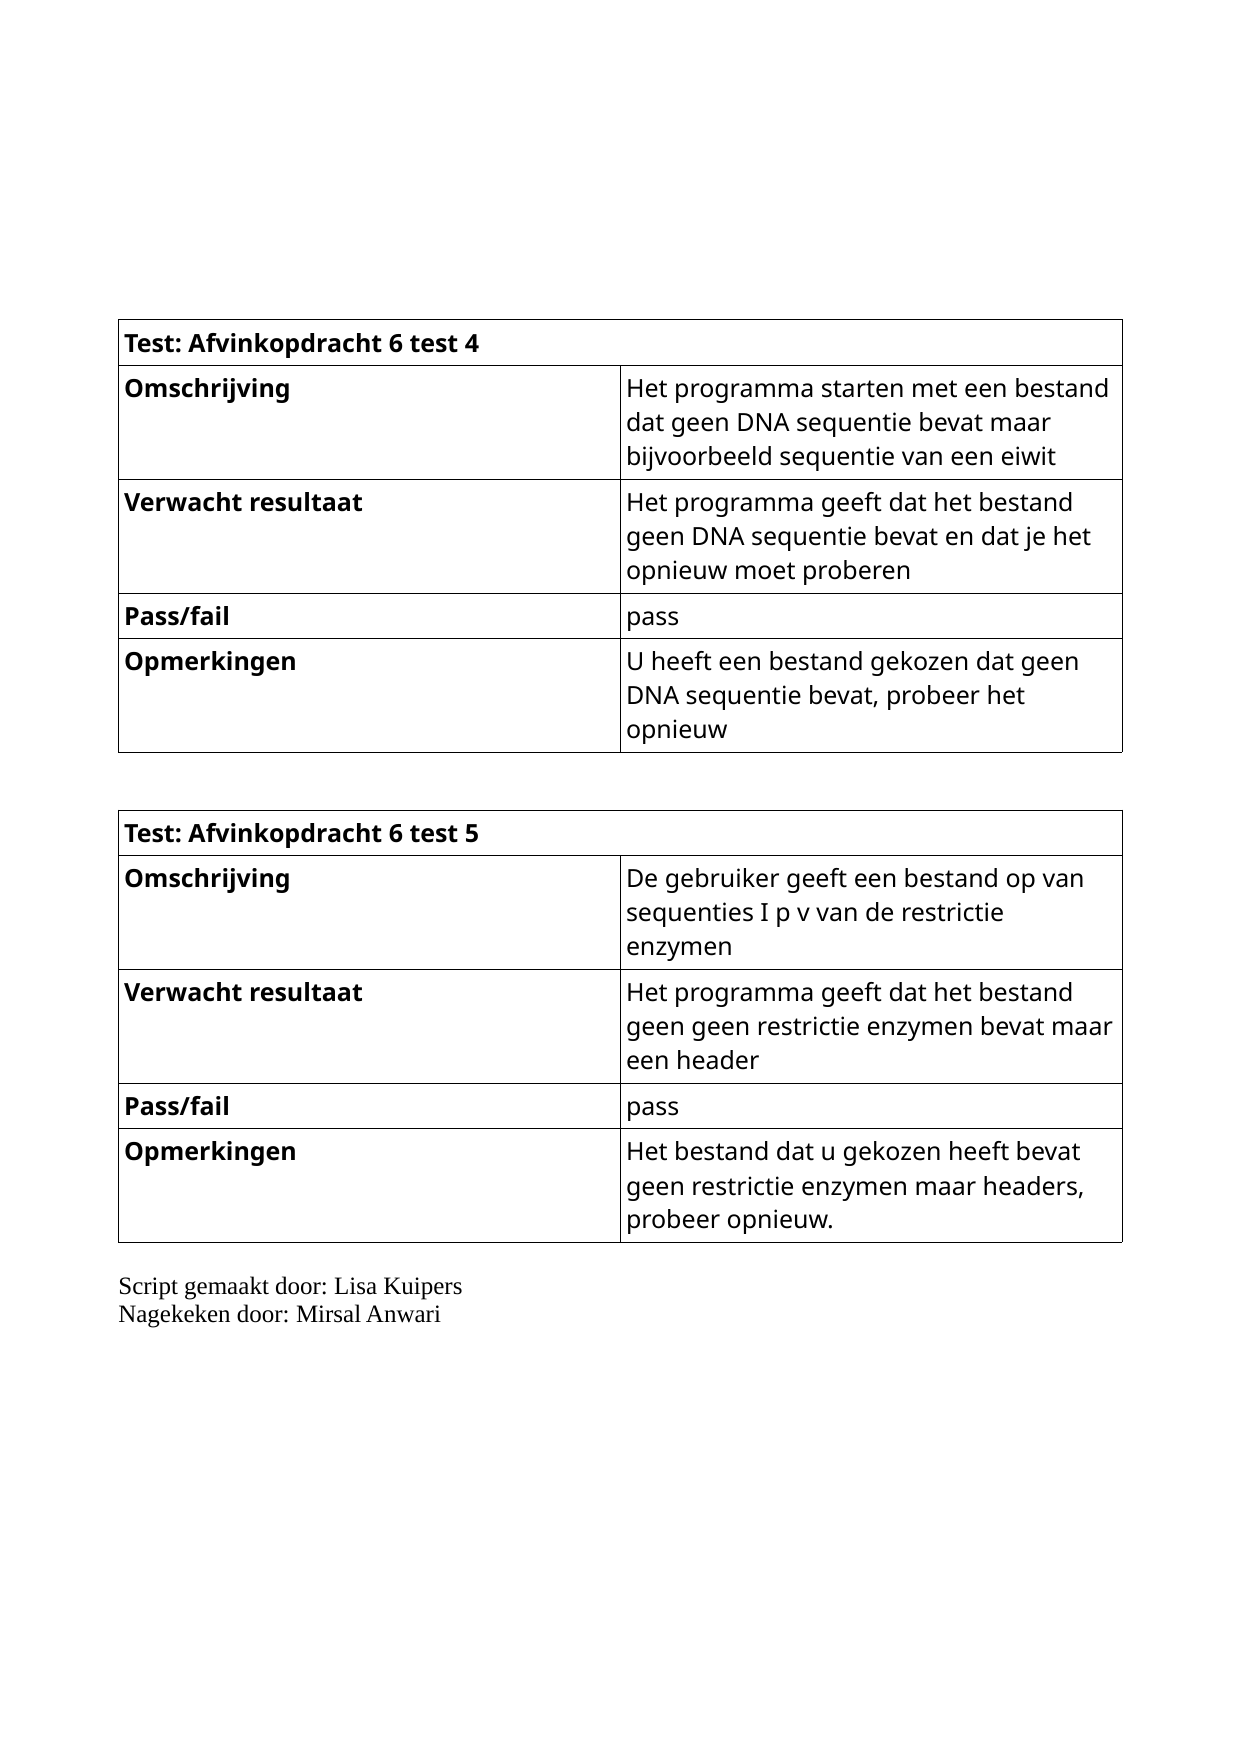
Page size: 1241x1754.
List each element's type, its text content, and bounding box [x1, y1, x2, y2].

table_cell Pass/fail [119, 594, 620, 638]
table_header Test: Afvinkopdracht 6 test 5 [119, 811, 1122, 855]
text Nagekeken door: Mirsal Anwari [118, 1299, 1122, 1328]
table_cell Omschrijving [119, 856, 620, 969]
table_cell Opmerkingen [119, 639, 620, 752]
table_cell Het programma geeft dat het bestand geen DNA sequentie bevat en dat je het opnieuw moet proberen [621, 480, 1122, 592]
table_cell Verwacht resultaat [119, 970, 620, 1083]
text Script gemaakt door: Lisa Kuipers [118, 1271, 1122, 1299]
table_header Test: Afvinkopdracht 6 test 4 [119, 320, 1122, 365]
table_cell pass [621, 1084, 1122, 1128]
table_cell Pass/fail [119, 1084, 620, 1128]
table_cell Opmerkingen [119, 1129, 620, 1242]
table_cell De gebruiker geeft een bestand op van sequenties I p v van de restrictie enzymen [621, 856, 1122, 969]
table_cell Het bestand dat u gekozen heeft bevat geen restrictie enzymen maar headers, probeer opnieuw. [621, 1129, 1122, 1242]
table_cell U heeft een bestand gekozen dat geen DNA sequentie bevat, probeer het opnieuw [621, 639, 1122, 752]
table_cell Het programma geeft dat het bestand geen geen restrictie enzymen bevat maar een header [621, 970, 1122, 1083]
table_cell Verwacht resultaat [119, 480, 620, 592]
table_cell pass [621, 594, 1122, 638]
table_cell Het programma starten met een bestand dat geen DNA sequentie bevat maar bijvoorbeeld sequentie van een eiwit [621, 366, 1122, 479]
table_cell Omschrijving [119, 366, 620, 479]
